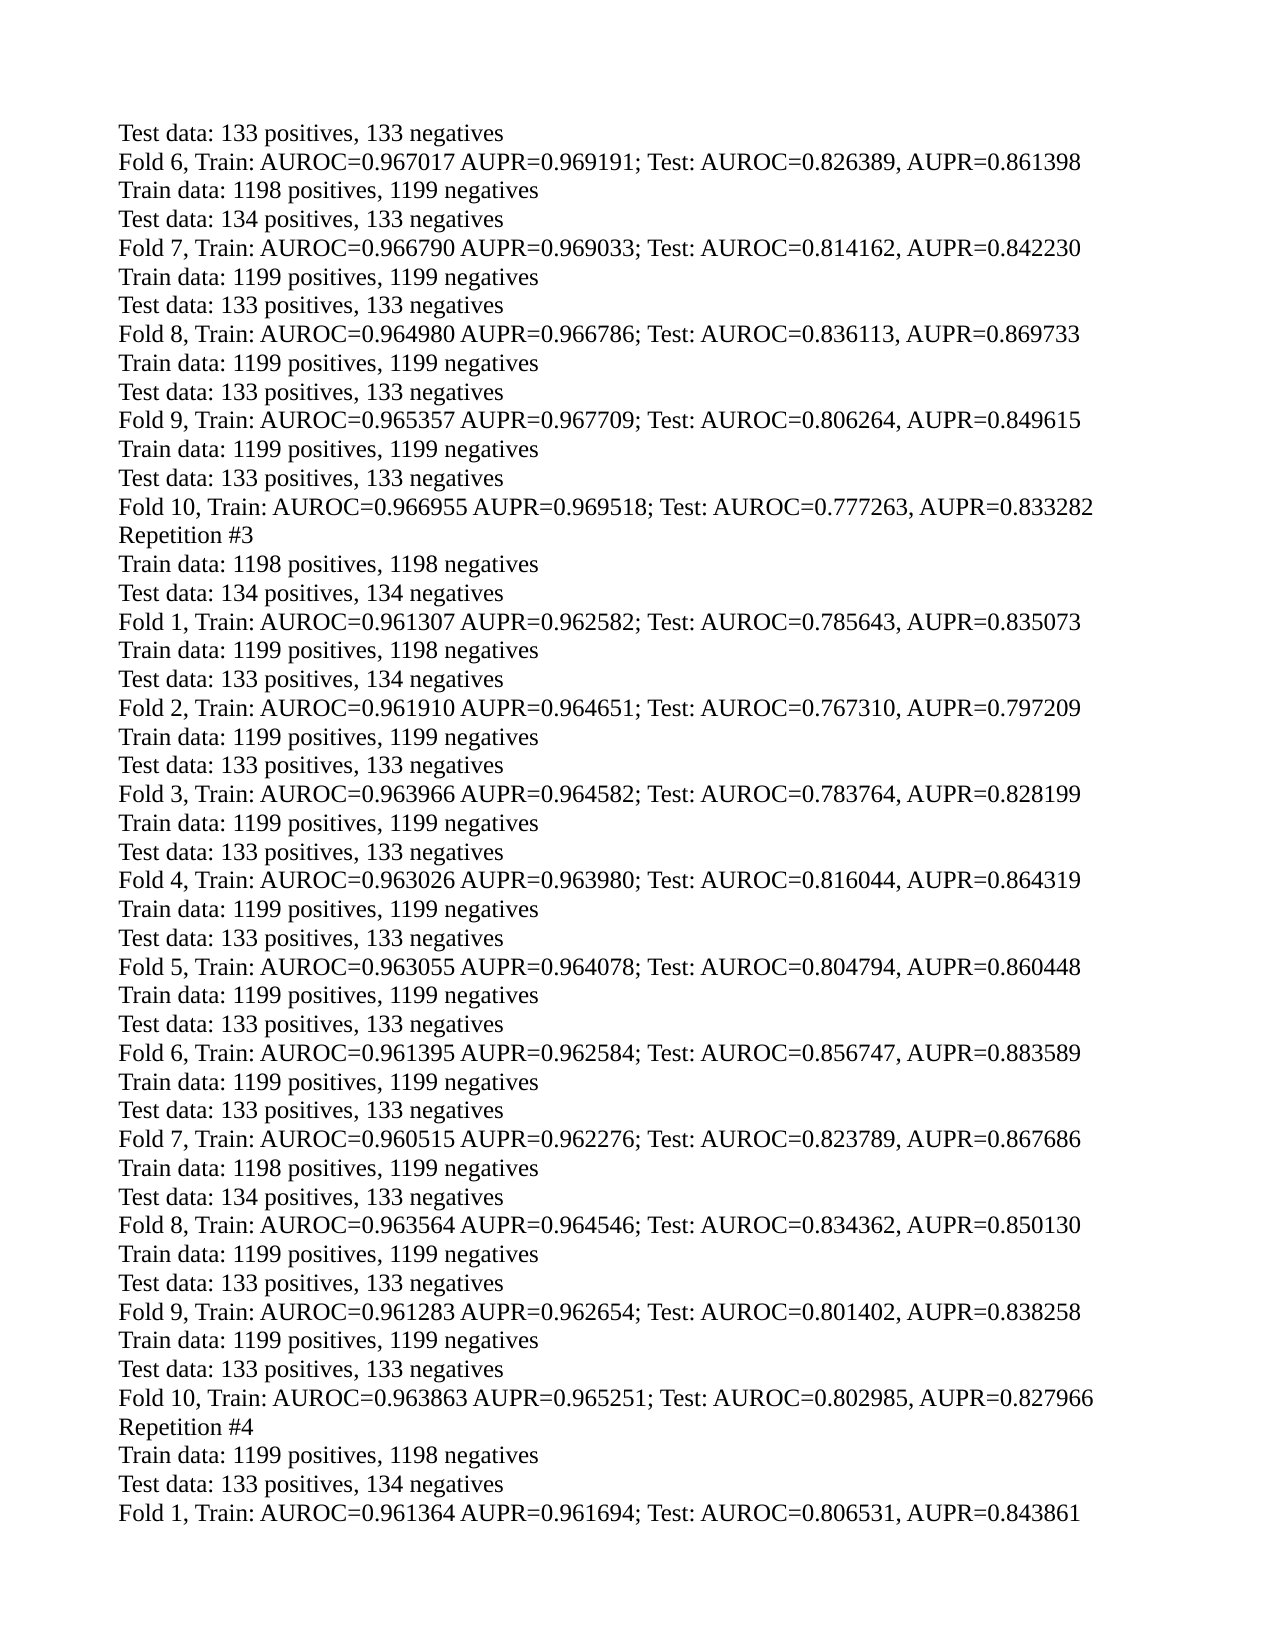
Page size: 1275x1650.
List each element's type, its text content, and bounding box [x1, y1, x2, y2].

text Fold 10, Train: AUROC=0.966955 AUPR=0.969518; Test: AUROC=0.777263, AUPR=0.833282 [118, 492, 1157, 521]
text Train data: 1198 positives, 1199 negatives [118, 1153, 1157, 1182]
text Fold 9, Train: AUROC=0.965357 AUPR=0.967709; Test: AUROC=0.806264, AUPR=0.849615 [118, 406, 1157, 434]
text Test data: 133 positives, 133 negatives [118, 1096, 1157, 1124]
text Fold 2, Train: AUROC=0.961910 AUPR=0.964651; Test: AUROC=0.767310, AUPR=0.797209 [118, 693, 1157, 722]
text Fold 1, Train: AUROC=0.961307 AUPR=0.962582; Test: AUROC=0.785643, AUPR=0.835073 [118, 607, 1157, 636]
text Train data: 1199 positives, 1199 negatives [118, 808, 1157, 837]
text Train data: 1199 positives, 1199 negatives [118, 1239, 1157, 1268]
text Fold 9, Train: AUROC=0.961283 AUPR=0.962654; Test: AUROC=0.801402, AUPR=0.838258 [118, 1297, 1157, 1326]
text Test data: 133 positives, 134 negatives [118, 664, 1157, 693]
text Test data: 133 positives, 133 negatives [118, 377, 1157, 406]
text Fold 7, Train: AUROC=0.960515 AUPR=0.962276; Test: AUROC=0.823789, AUPR=0.867686 [118, 1124, 1157, 1153]
text Train data: 1198 positives, 1198 negatives [118, 549, 1157, 578]
text Fold 3, Train: AUROC=0.963966 AUPR=0.964582; Test: AUROC=0.783764, AUPR=0.828199 [118, 779, 1157, 808]
text Test data: 134 positives, 133 negatives [118, 1182, 1157, 1211]
text Fold 5, Train: AUROC=0.963055 AUPR=0.964078; Test: AUROC=0.804794, AUPR=0.860448 [118, 952, 1157, 981]
text Fold 6, Train: AUROC=0.961395 AUPR=0.962584; Test: AUROC=0.856747, AUPR=0.883589 [118, 1038, 1157, 1067]
text Train data: 1199 positives, 1199 negatives [118, 434, 1157, 463]
text Fold 8, Train: AUROC=0.963564 AUPR=0.964546; Test: AUROC=0.834362, AUPR=0.850130 [118, 1211, 1157, 1239]
text Fold 7, Train: AUROC=0.966790 AUPR=0.969033; Test: AUROC=0.814162, AUPR=0.842230 [118, 233, 1157, 262]
text Fold 4, Train: AUROC=0.963026 AUPR=0.963980; Test: AUROC=0.816044, AUPR=0.864319 [118, 866, 1157, 894]
text Train data: 1199 positives, 1198 negatives [118, 636, 1157, 664]
text Train data: 1199 positives, 1199 negatives [118, 981, 1157, 1009]
text Train data: 1199 positives, 1198 negatives [118, 1441, 1157, 1469]
text Test data: 133 positives, 133 negatives [118, 837, 1157, 866]
text Train data: 1199 positives, 1199 negatives [118, 348, 1157, 377]
text Test data: 133 positives, 133 negatives [118, 118, 1157, 147]
text Fold 1, Train: AUROC=0.961364 AUPR=0.961694; Test: AUROC=0.806531, AUPR=0.843861 [118, 1498, 1157, 1527]
text Test data: 133 positives, 133 negatives [118, 1009, 1157, 1038]
text Test data: 133 positives, 133 negatives [118, 1354, 1157, 1383]
text Repetition #4 [118, 1412, 1157, 1441]
text Train data: 1199 positives, 1199 negatives [118, 1326, 1157, 1354]
text Test data: 133 positives, 133 negatives [118, 751, 1157, 779]
text Fold 10, Train: AUROC=0.963863 AUPR=0.965251; Test: AUROC=0.802985, AUPR=0.827966 [118, 1383, 1157, 1412]
text Test data: 133 positives, 134 negatives [118, 1469, 1157, 1498]
text Train data: 1199 positives, 1199 negatives [118, 722, 1157, 751]
text Fold 8, Train: AUROC=0.964980 AUPR=0.966786; Test: AUROC=0.836113, AUPR=0.869733 [118, 319, 1157, 348]
text Test data: 134 positives, 134 negatives [118, 578, 1157, 607]
text Train data: 1199 positives, 1199 negatives [118, 1067, 1157, 1096]
text Train data: 1199 positives, 1199 negatives [118, 262, 1157, 291]
text Train data: 1198 positives, 1199 negatives [118, 176, 1157, 204]
text Fold 6, Train: AUROC=0.967017 AUPR=0.969191; Test: AUROC=0.826389, AUPR=0.861398 [118, 147, 1157, 176]
text Test data: 133 positives, 133 negatives [118, 291, 1157, 319]
text Test data: 134 positives, 133 negatives [118, 204, 1157, 233]
text Repetition #3 [118, 521, 1157, 549]
text Test data: 133 positives, 133 negatives [118, 463, 1157, 492]
text Train data: 1199 positives, 1199 negatives [118, 894, 1157, 923]
text Test data: 133 positives, 133 negatives [118, 923, 1157, 952]
text Test data: 133 positives, 133 negatives [118, 1268, 1157, 1297]
